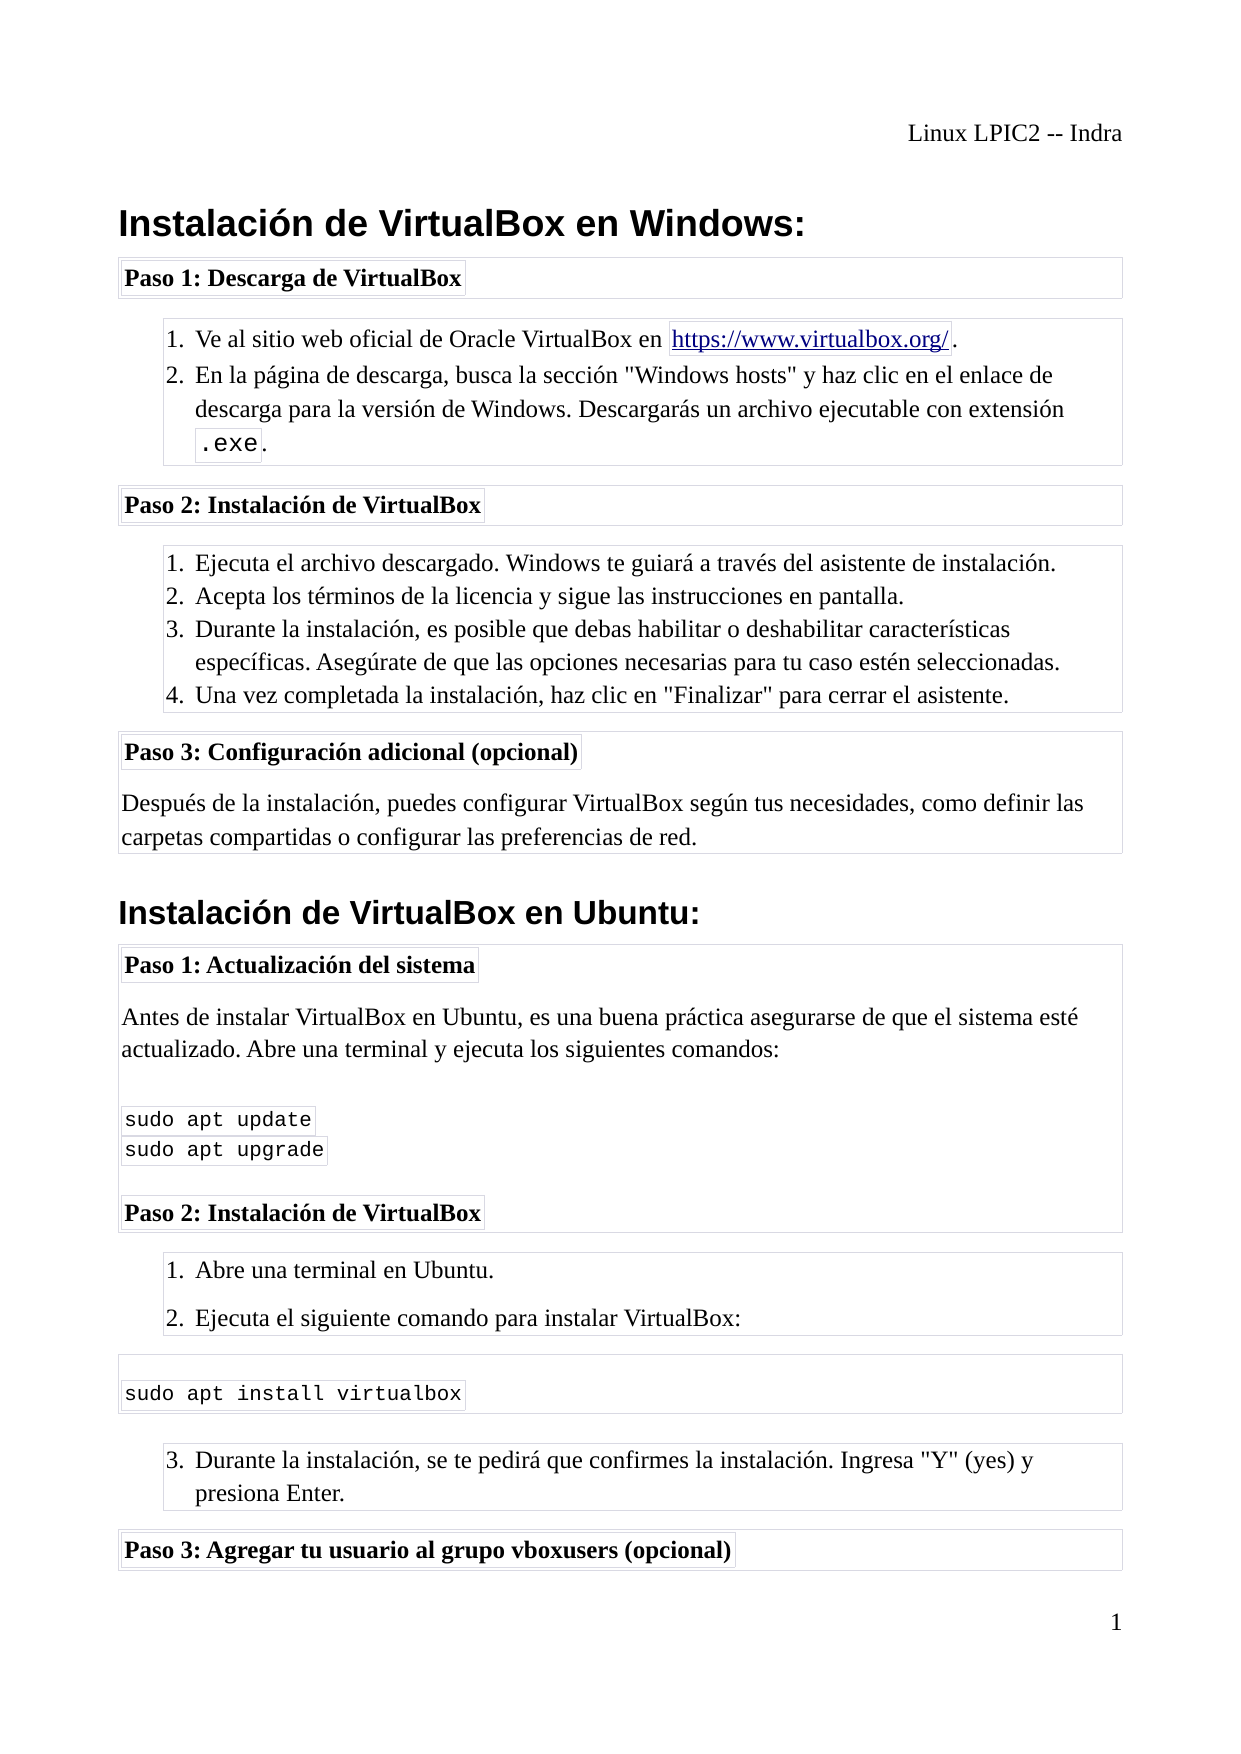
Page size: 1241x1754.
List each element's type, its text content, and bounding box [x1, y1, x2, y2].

text Antes de instalar VirtualBox en Ubuntu, es una buena práctica asegurarse de que el sistema esté actualizado. Abre una terminal y ejecuta los siguientes comandos: [119, 998, 1122, 1063]
text sudo apt update [119, 1103, 1122, 1132]
list Durante la instalación, es posible que debas habilitar o deshabilitar características específicas. Asegúrate de que las opciones necesarias para tu caso estén seleccionadas. [164, 611, 1122, 676]
text Paso 2: Instalación de VirtualBox [119, 1192, 1122, 1232]
text sudo apt install virtualbox [119, 1377, 1122, 1413]
subtitle Instalación de VirtualBox en Ubuntu: [118, 893, 1122, 931]
list Una vez completada la instalación, haz clic en "Finalizar" para cerrar el asistente. [164, 677, 1122, 712]
text sudo apt upgrade [122, 1137, 327, 1165]
text Paso 3: Configuración adicional (opcional) [119, 732, 1122, 769]
list Acepta los términos de la licencia y sigue las instrucciones en pantalla. [164, 578, 1122, 610]
text Paso 3: Agregar tu usuario al grupo vboxusers (opcional) [119, 1530, 1122, 1570]
list En la página de descarga, busca la sección "Windows hosts" y haz clic en el enlace de descarga para la versión de Windows. Descargarás un archivo ejecutable con extensión .exe. [164, 358, 1122, 465]
text Paso 1: Descarga de VirtualBox [119, 258, 1122, 298]
list Durante la instalación, se te pedirá que confirmes la instalación. Ingresa "Y" (yes) y presiona Enter. [164, 1444, 1122, 1510]
text Paso 2: Instalación de VirtualBox [119, 486, 1122, 525]
list Abre una terminal en Ubuntu. [164, 1253, 1122, 1284]
list Ve al sitio web oficial de Oracle VirtualBox en https://www.virtualbox.org/. [164, 319, 1122, 355]
subtitle Instalación de VirtualBox en Windows: [118, 201, 1122, 244]
list Ejecuta el archivo descargado. Windows te guiará a través del asistente de instalación. [164, 546, 1122, 577]
text Paso 1: Actualización del sistema [119, 945, 1122, 982]
text Después de la instalación, puedes configurar VirtualBox según tus necesidades, como definir las carpetas compartidas o configurar las preferencias de red. [119, 786, 1122, 853]
list Ejecuta el siguiente comando para instalar VirtualBox: [164, 1300, 1122, 1335]
text sudo apt upgrade [316, 1132, 1122, 1165]
